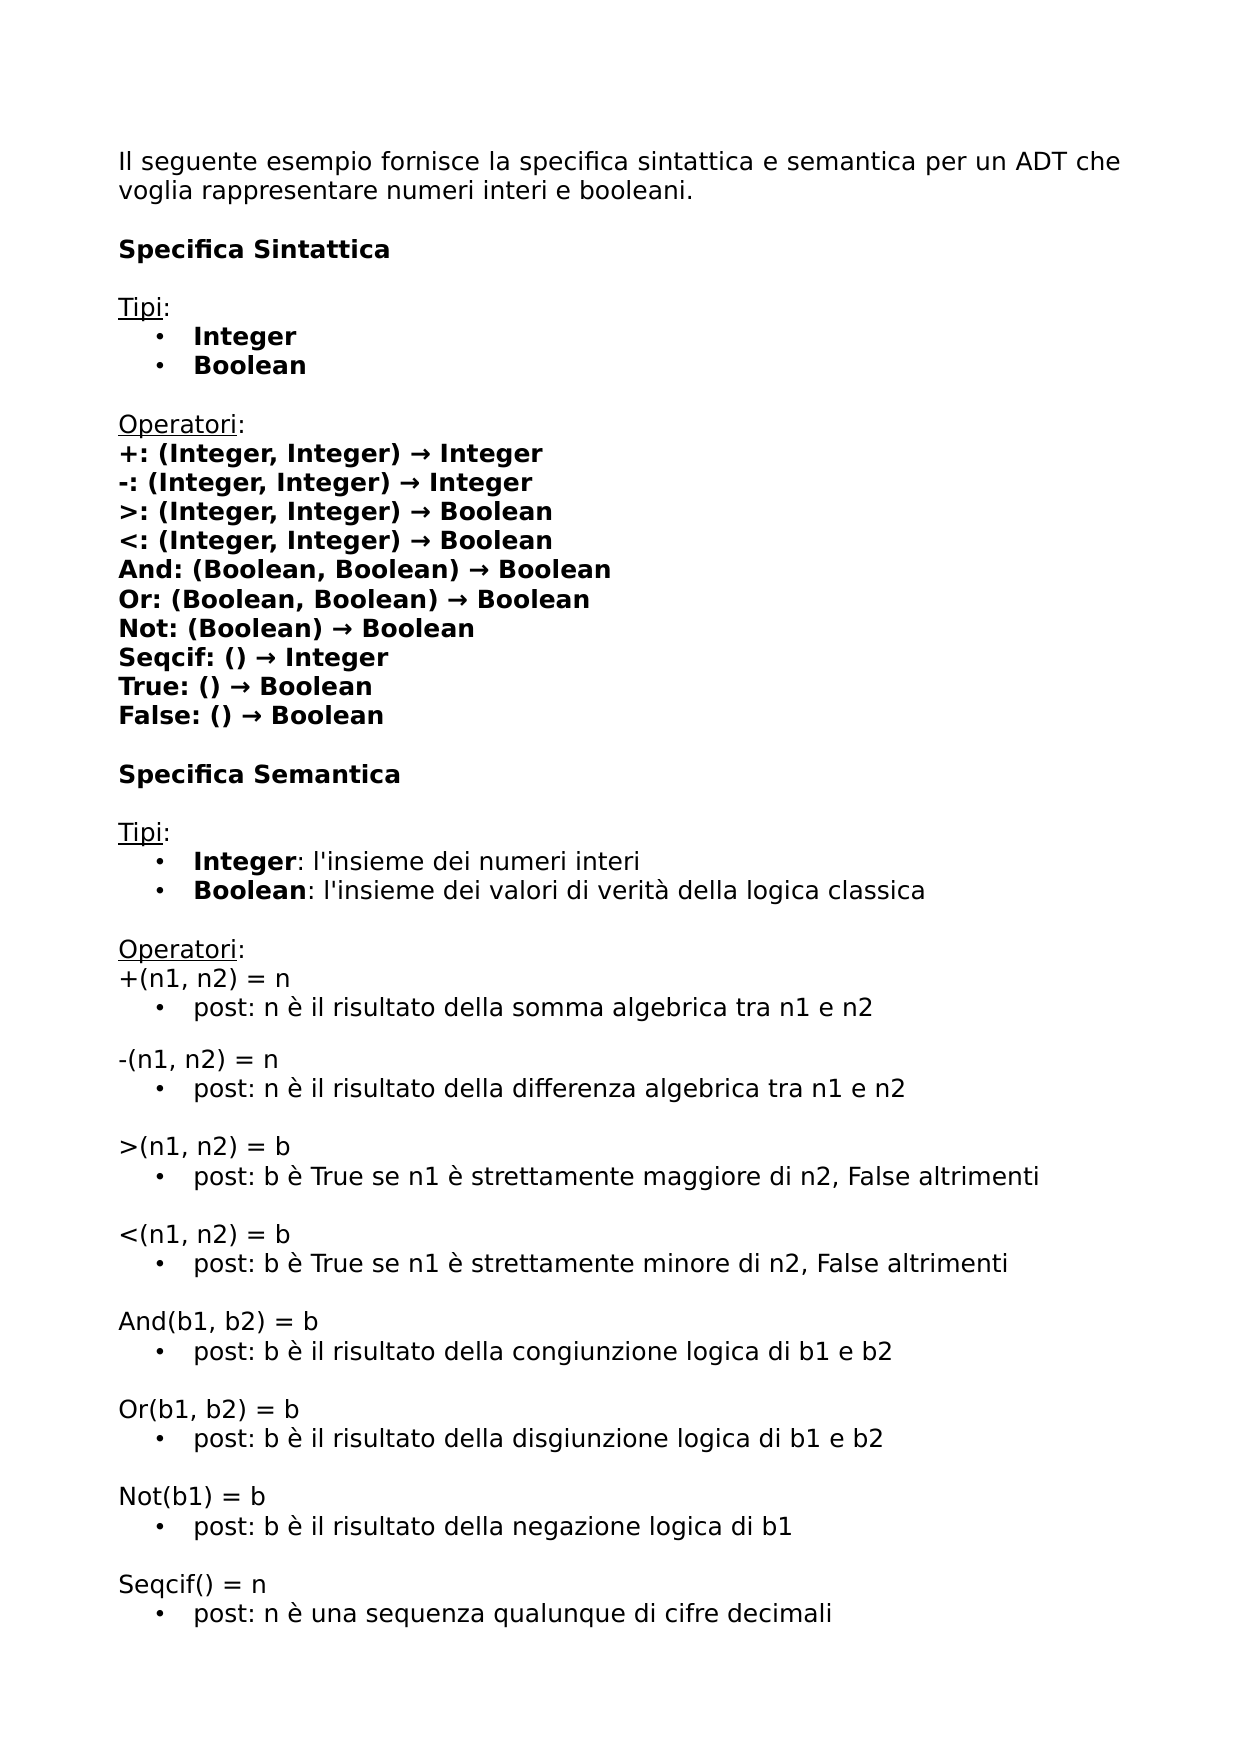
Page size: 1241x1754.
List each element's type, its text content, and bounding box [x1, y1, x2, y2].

text <: (Integer, Integer) → Boolean [118, 526, 1122, 556]
list post: n è il risultato della differenza algebrica tra n1 e n2 [156, 1074, 1122, 1103]
text Seqcif: () → Integer [118, 643, 1122, 672]
list post: b è il risultato della disgiunzione logica di b1 e b2 [156, 1424, 1122, 1453]
list post: b è il risultato della negazione logica di b1 [156, 1512, 1122, 1541]
list post: n è il risultato della somma algebrica tra n1 e n2 [156, 993, 1122, 1022]
text Seqcif() = n [118, 1570, 1122, 1599]
text -: (Integer, Integer) → Integer [118, 468, 1122, 497]
list Integer: l'insieme dei numeri interi [156, 847, 1122, 876]
text Il seguente esempio fornisce la specifica sintattica e semantica per un ADT che voglia rappresentare numeri interi e booleani. [118, 147, 1122, 206]
text Specifica Sintattica [118, 235, 1122, 264]
text And(b1, b2) = b [118, 1307, 1122, 1337]
list post: n è una sequenza qualunque di cifre decimali [156, 1599, 1122, 1628]
list post: b è il risultato della congiunzione logica di b1 e b2 [156, 1337, 1122, 1366]
text Not: (Boolean) → Boolean [118, 614, 1122, 643]
list Boolean [156, 351, 1122, 381]
text +(n1, n2) = n [118, 964, 1122, 993]
text Or(b1, b2) = b [118, 1395, 1122, 1424]
text Not(b1) = b [118, 1482, 1122, 1512]
text And: (Boolean, Boolean) → Boolean [118, 556, 1122, 585]
list Integer [156, 322, 1122, 351]
text >: (Integer, Integer) → Boolean [118, 497, 1122, 526]
list post: b è True se n1 è strettamente maggiore di n2, False altrimenti [156, 1162, 1122, 1191]
text True: () → Boolean [118, 672, 1122, 701]
text Tipi: [118, 293, 1122, 322]
list Boolean: l'insieme dei valori di verità della logica classica [156, 876, 1122, 906]
text <(n1, n2) = b [118, 1220, 1122, 1249]
text Specifica Semantica [118, 760, 1122, 789]
text +: (Integer, Integer) → Integer [118, 439, 1122, 468]
text False: () → Boolean [118, 701, 1122, 731]
text Or: (Boolean, Boolean) → Boolean [118, 585, 1122, 614]
text -(n1, n2) = n [118, 1045, 1122, 1074]
list post: b è True se n1 è strettamente minore di n2, False altrimenti [156, 1249, 1122, 1278]
text Operatori: [118, 410, 1122, 439]
text Operatori: [118, 935, 1122, 964]
text >(n1, n2) = b [118, 1132, 1122, 1162]
text Tipi: [118, 818, 1122, 847]
